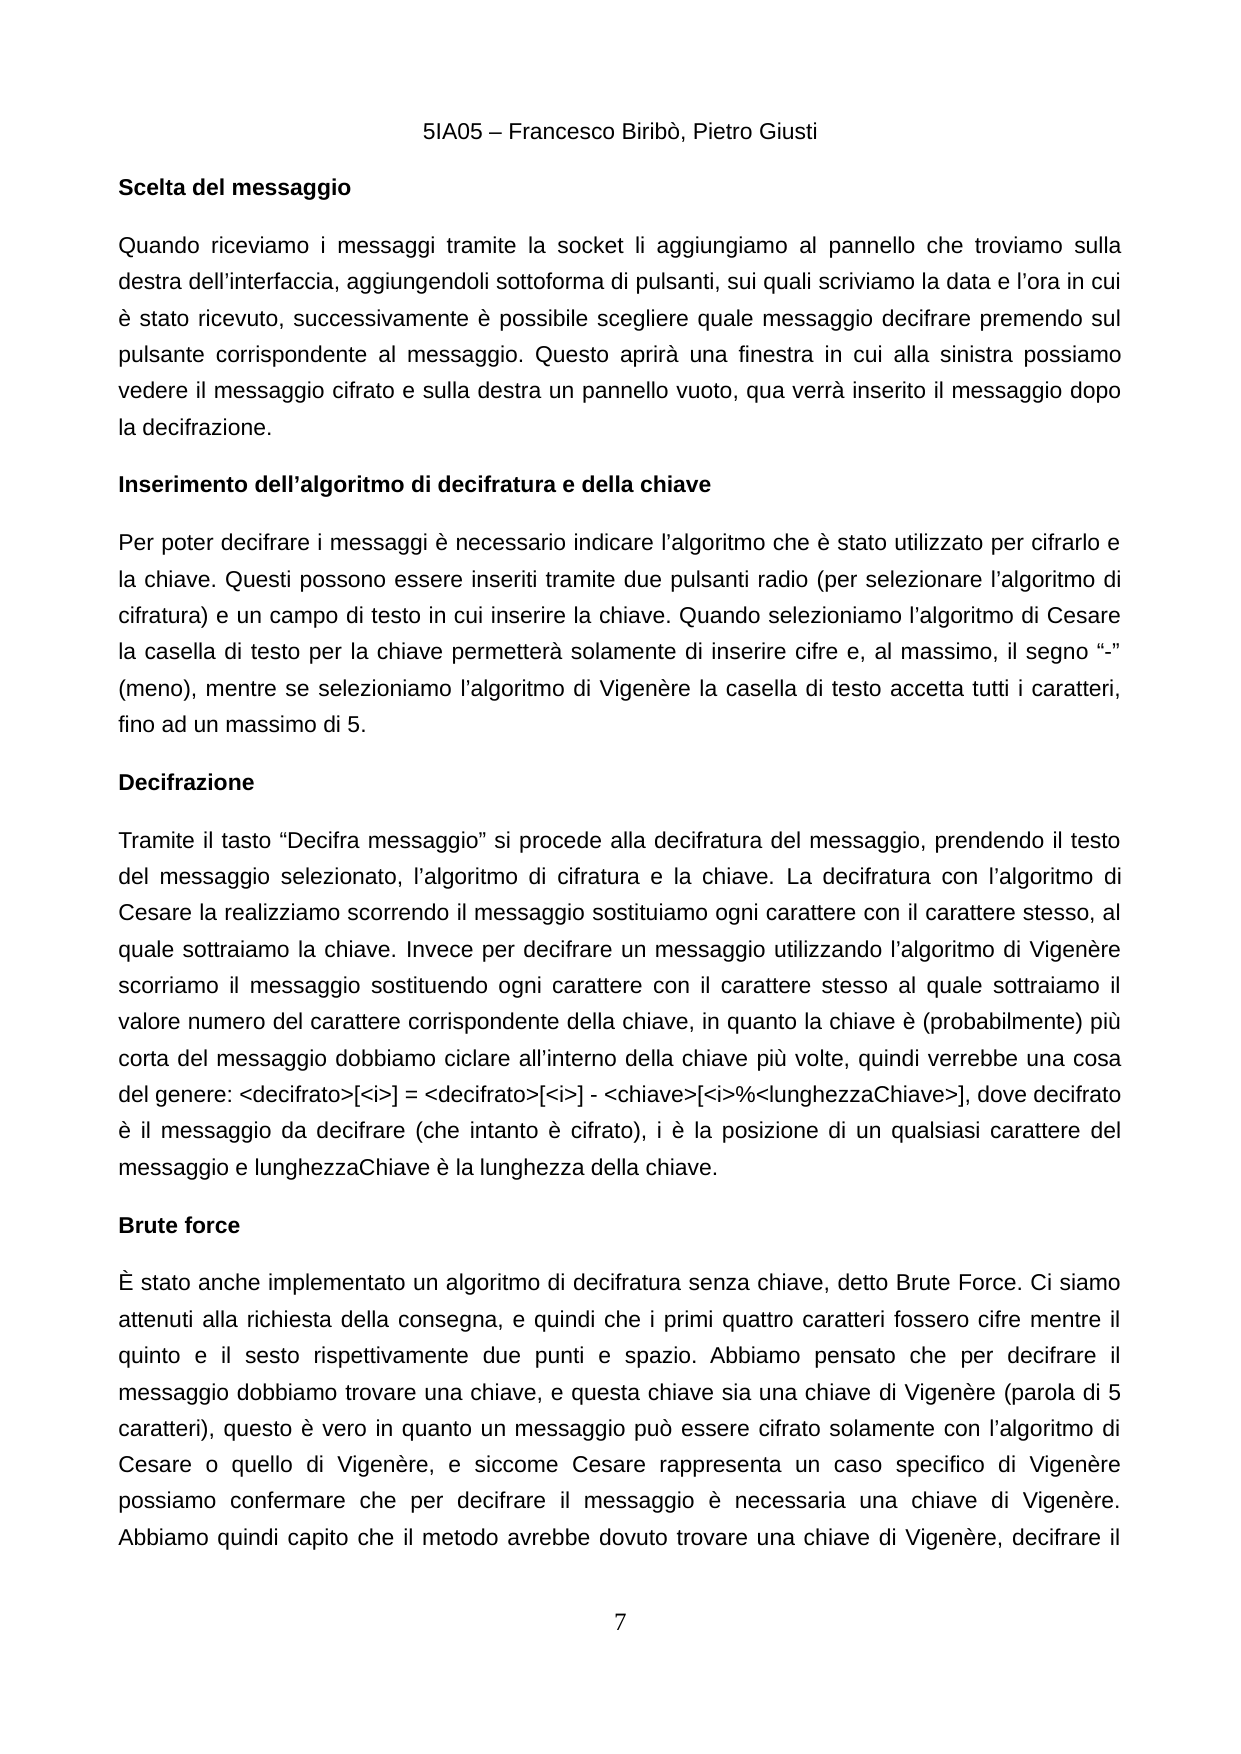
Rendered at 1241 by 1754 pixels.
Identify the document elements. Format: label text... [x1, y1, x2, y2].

text Decifrazione [118, 769, 1122, 795]
text Per poter decifrare i messaggi è necessario indicare l’algoritmo che è stato utilizzato per cifrarlo e la chiave. Questi possono essere inseriti tramite due pulsanti radio (per selezionare l’algoritmo di cifratura) e un campo di testo in cui inserire la chiave. Quando selezioniamo l’algoritmo di Cesare la casella di testo per la chiave permetterà solamente di inserire cifre e, al massimo, il segno “-” (meno), mentre se selezioniamo l’algoritmo di Vigenère la casella di testo accetta tutti i caratteri, fino ad un massimo di 5. [118, 529, 1122, 737]
text Brute force [118, 1212, 1122, 1238]
text Scelta del messaggio [118, 174, 1122, 200]
text Inserimento dell’algoritmo di decifratura e della chiave [118, 471, 1122, 498]
text È stato anche implementato un algoritmo di decifratura senza chiave, detto Brute Force. Ci siamo attenuti alla richiesta della consegna, e quindi che i primi quattro caratteri fossero cifre mentre il quinto e il sesto rispettivamente due punti e spazio. Abbiamo pensato che per decifrare il messaggio dobbiamo trovare una chiave, e questa chiave sia una chiave di Vigenère (parola di 5 caratteri), questo è vero in quanto un messaggio può essere cifrato solamente con l’algoritmo di Cesare o quello di Vigenère, e siccome Cesare rappresenta un caso specifico di Vigenère possiamo confermare che per decifrare il messaggio è necessaria una chiave di Vigenère. Abbiamo quindi capito che il metodo avrebbe dovuto trovare una chiave di Vigenère, decifrare il [118, 1269, 1122, 1550]
text Tramite il tasto “Decifra messaggio” si procede alla decifratura del messaggio, prendendo il testo del messaggio selezionato, l’algoritmo di cifratura e la chiave. La decifratura con l’algoritmo di Cesare la realizziamo scorrendo il messaggio sostituiamo ogni carattere con il carattere stesso, al quale sottraiamo la chiave. Invece per decifrare un messaggio utilizzando l’algoritmo di Vigenère scorriamo il messaggio sostituendo ogni carattere con il carattere stesso al quale sottraiamo il valore numero del carattere corrispondente della chiave, in quanto la chiave è (probabilmente) più corta del messaggio dobbiamo ciclare all’interno della chiave più volte, quindi verrebbe una cosa del genere: <decifrato>[<i>] = <decifrato>[<i>] - <chiave>[<i>%<lunghezzaChiave>], dove decifrato è il messaggio da decifrare (che intanto è cifrato), i è la posizione di un qualsiasi carattere del messaggio e lunghezzaChiave è la lunghezza della chiave. [118, 827, 1122, 1180]
text Quando riceviamo i messaggi tramite la socket li aggiungiamo al pannello che troviamo sulla destra dell’interfaccia, aggiungendoli sottoforma di pulsanti, sui quali scriviamo la data e l’ora in cui è stato ricevuto, successivamente è possibile scegliere quale messaggio decifrare premendo sul pulsante corrispondente al messaggio. Questo aprirà una finestra in cui alla sinistra possiamo vedere il messaggio cifrato e sulla destra un pannello vuoto, qua verrà inserito il messaggio dopo la decifrazione. [118, 232, 1122, 440]
